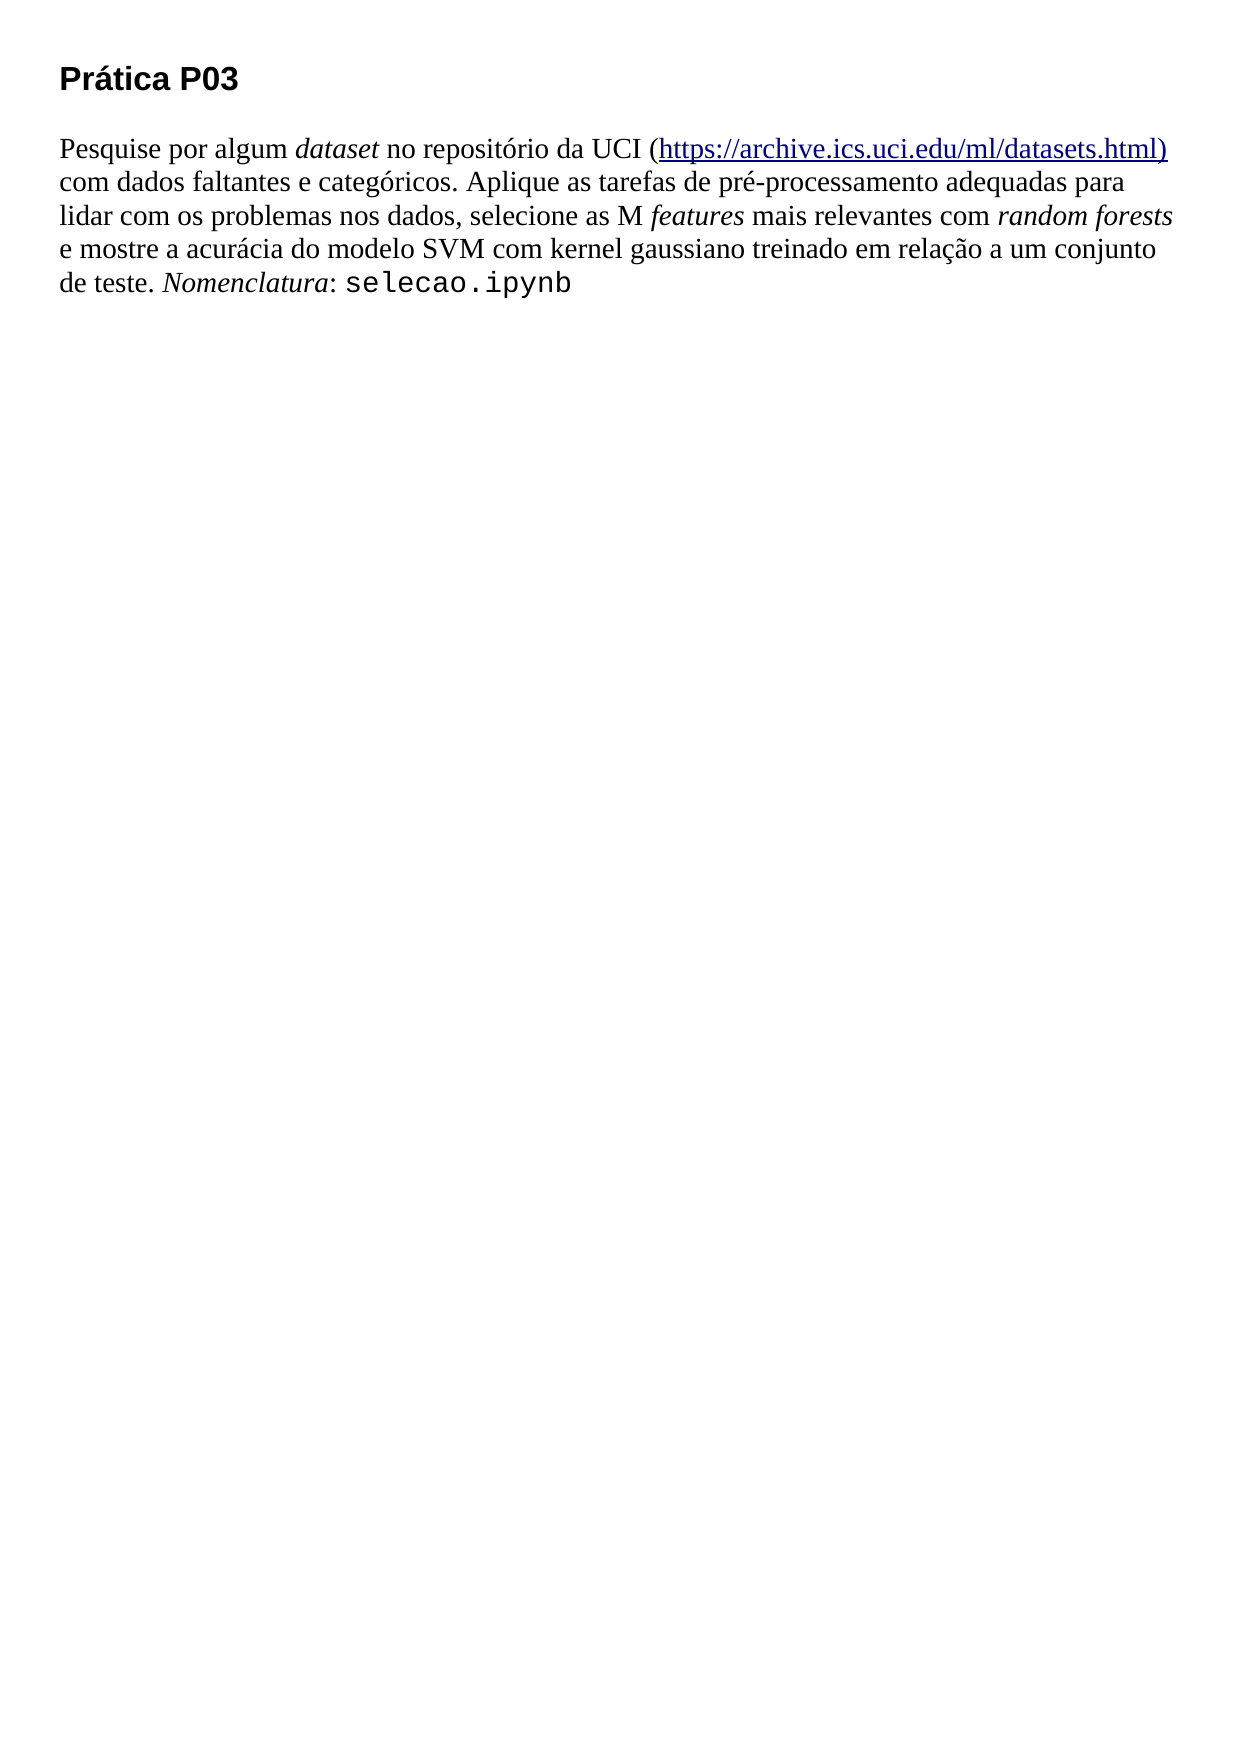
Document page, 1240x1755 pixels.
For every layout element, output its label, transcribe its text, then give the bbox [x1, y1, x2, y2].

text Pesquise por algum dataset no repositório da UCI (https://archive.ics.uci.edu/ml/datasets.html) com dados faltantes e categóricos. Aplique as tarefas de pré-processamento adequadas para lidar com os problemas nos dados, selecione as M features mais relevantes com random forests e mostre a acurácia do modelo SVM com kernel gaussiano treinado em relação a um conjunto de teste. Nomenclatura: selecao.ipynb [59, 131, 1181, 301]
text Prática P03 [59, 59, 1181, 97]
